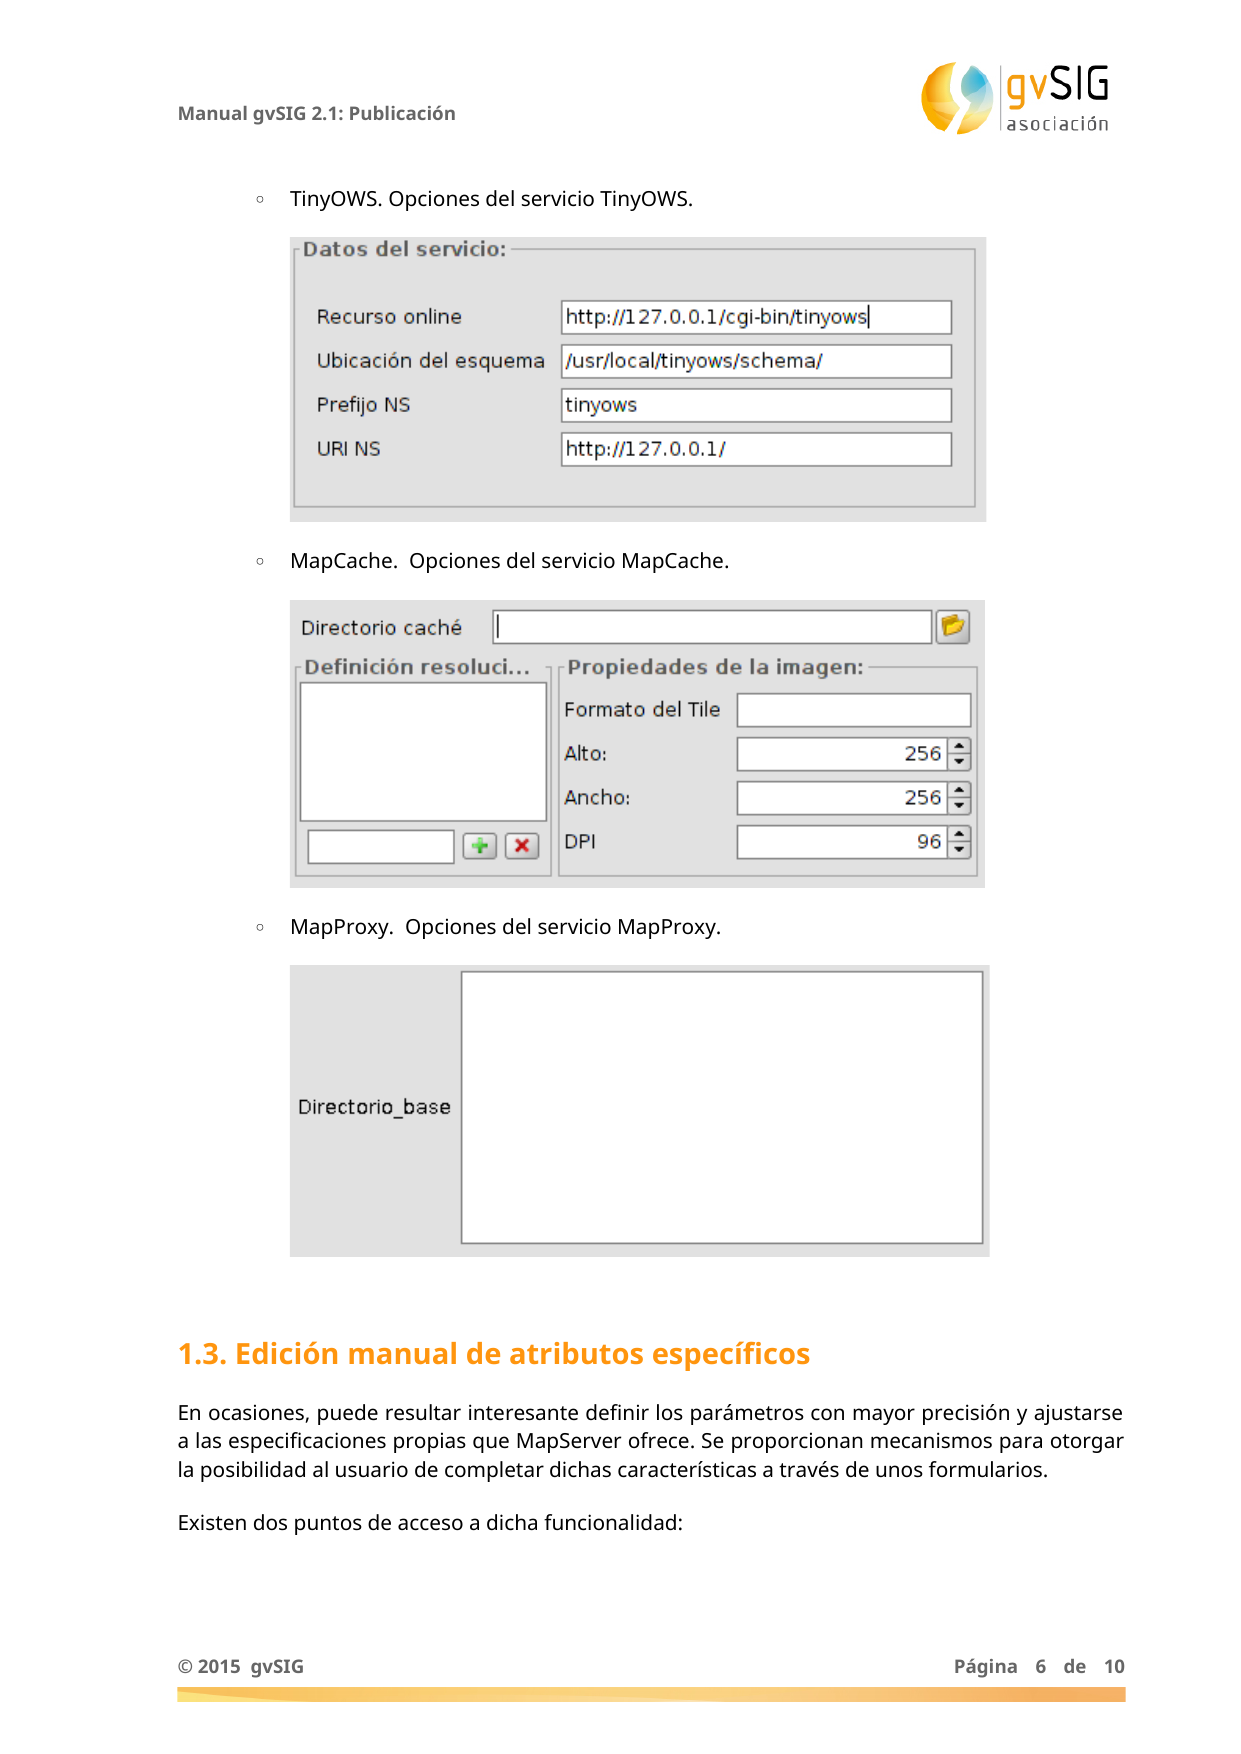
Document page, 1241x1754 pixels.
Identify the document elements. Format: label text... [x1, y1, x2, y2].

picture [902, 47, 1122, 148]
list TinyOWS. Opciones del servicio TinyOWS. [252, 184, 1125, 212]
picture [289, 237, 987, 522]
list MapCache. Opciones del servicio MapCache. [252, 546, 1125, 575]
picture [289, 600, 985, 888]
picture [289, 965, 990, 1257]
text En ocasiones, puede resultar interesante definir los parámetros con mayor precisión y ajustarse a las especificaciones propias que MapServer ofrece. Se proporcionan mecanismos para otorgar la posibilidad al usuario de completar dichas características a través de unos formularios. [177, 1398, 1125, 1483]
text Existen dos puntos de acceso a dicha funcionalidad: [177, 1508, 1125, 1537]
subtitle 1.3. Edición manual de atributos específicos [177, 1333, 1125, 1373]
list MapProxy. Opciones del servicio MapProxy. [252, 912, 1125, 941]
picture [177, 1687, 1126, 1702]
